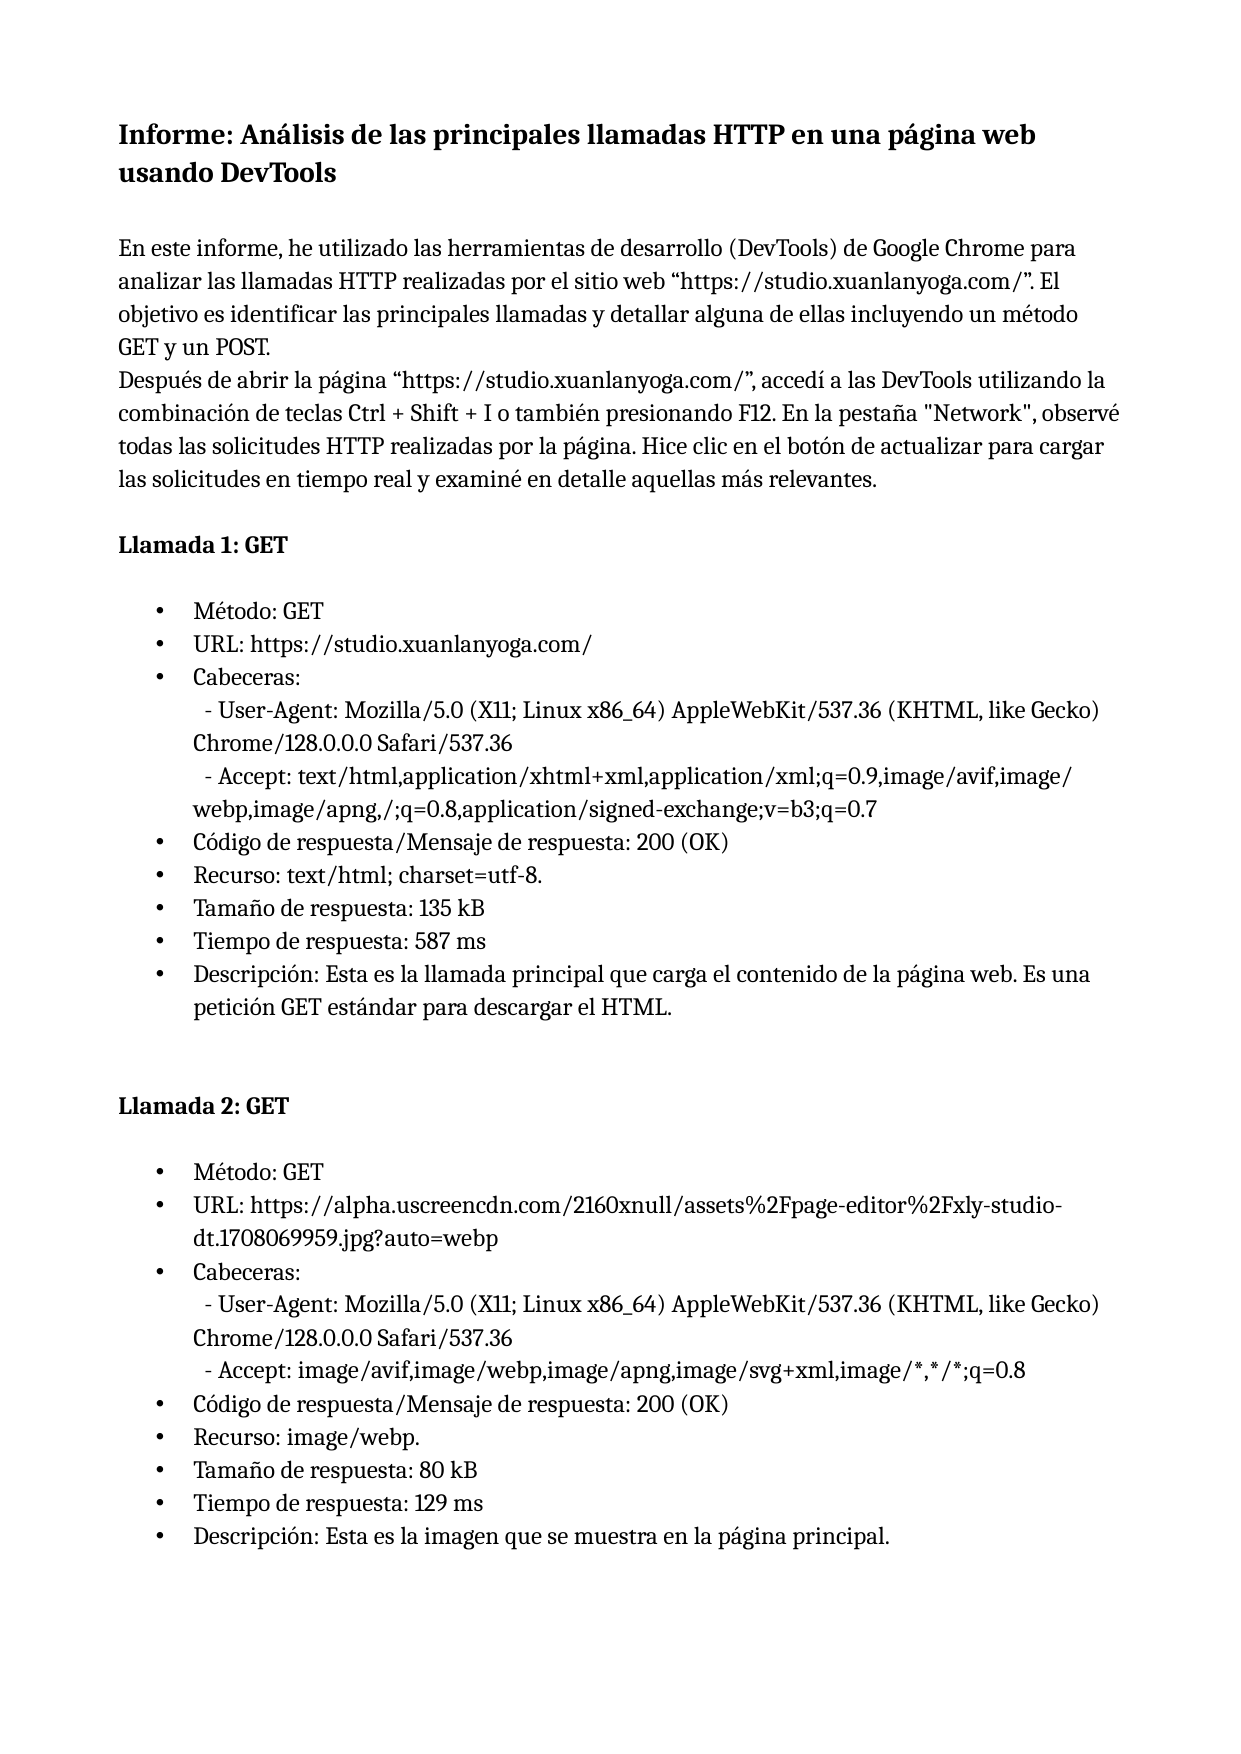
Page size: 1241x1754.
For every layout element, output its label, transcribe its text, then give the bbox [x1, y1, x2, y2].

list Descripción: Esta es la imagen que se muestra en la página principal. [156, 1522, 1122, 1550]
text Informe: Análisis de las principales llamadas HTTP en una página web usando DevTools [118, 118, 1122, 190]
list URL: https://alpha.uscreencdn.com/2160xnull/assets%2Fpage-editor%2Fxly-studio-dt.1708069959.jpg?auto=webp [156, 1191, 1122, 1253]
text Después de abrir la página “https://studio.xuanlanyoga.com/”, accedí a las DevTools utilizando la combinación de teclas Ctrl + Shift + I o también presionando F12. En la pestaña "Network", observé todas las solicitudes HTTP realizadas por la página. Hice clic en el botón de actualizar para cargar las solicitudes en tiempo real y examiné en detalle aquellas más relevantes. [118, 366, 1122, 494]
list Tamaño de respuesta: 80 kB [156, 1456, 1122, 1484]
list Tamaño de respuesta: 135 kB [156, 894, 1122, 923]
text En este informe, he utilizado las herramientas de desarrollo (DevTools) de Google Chrome para analizar las llamadas HTTP realizadas por el sitio web “https://studio.xuanlanyoga.com/”. El objetivo es identificar las principales llamadas y detallar alguna de ellas incluyendo un método GET y un POST. [118, 234, 1122, 362]
list - User-Agent: Mozilla/5.0 (X11; Linux x86_64) AppleWebKit/537.36 (KHTML, like Gecko) Chrome/128.0.0.0 Safari/537.36 [156, 1290, 1122, 1352]
list Método: GET [156, 1158, 1122, 1187]
list - Accept: text/html,application/xhtml+xml,application/xml;q=0.9,image/avif,image/webp,image/apng,/;q=0.8,application/signed-exchange;v=b3;q=0.7 [156, 762, 1122, 824]
text Llamada 1: GET [118, 531, 1122, 560]
list Tiempo de respuesta: 129 ms [156, 1488, 1122, 1517]
list Método: GET [156, 597, 1122, 626]
list Recurso: image/webp. [156, 1422, 1122, 1451]
list Tiempo de respuesta: 587 ms [156, 927, 1122, 956]
list Código de respuesta/Mensaje de respuesta: 200 (OK) [156, 828, 1122, 857]
list Cabeceras: [156, 1257, 1122, 1286]
list - User-Agent: Mozilla/5.0 (X11; Linux x86_64) AppleWebKit/537.36 (KHTML, like Gecko) Chrome/128.0.0.0 Safari/537.36 [156, 696, 1122, 758]
list Recurso: text/html; charset=utf-8. [156, 861, 1122, 890]
list Descripción: Esta es la llamada principal que carga el contenido de la página web. Es una petición GET estándar para descargar el HTML. [156, 960, 1122, 1022]
list Cabeceras: [156, 663, 1122, 692]
list URL: https://studio.xuanlanyoga.com/ [156, 630, 1122, 659]
list - Accept: image/avif,image/webp,image/apng,image/svg+xml,image/*,*/*;q=0.8 [156, 1356, 1122, 1385]
list Código de respuesta/Mensaje de respuesta: 200 (OK) [156, 1389, 1122, 1418]
text Llamada 2: GET [118, 1092, 1122, 1121]
